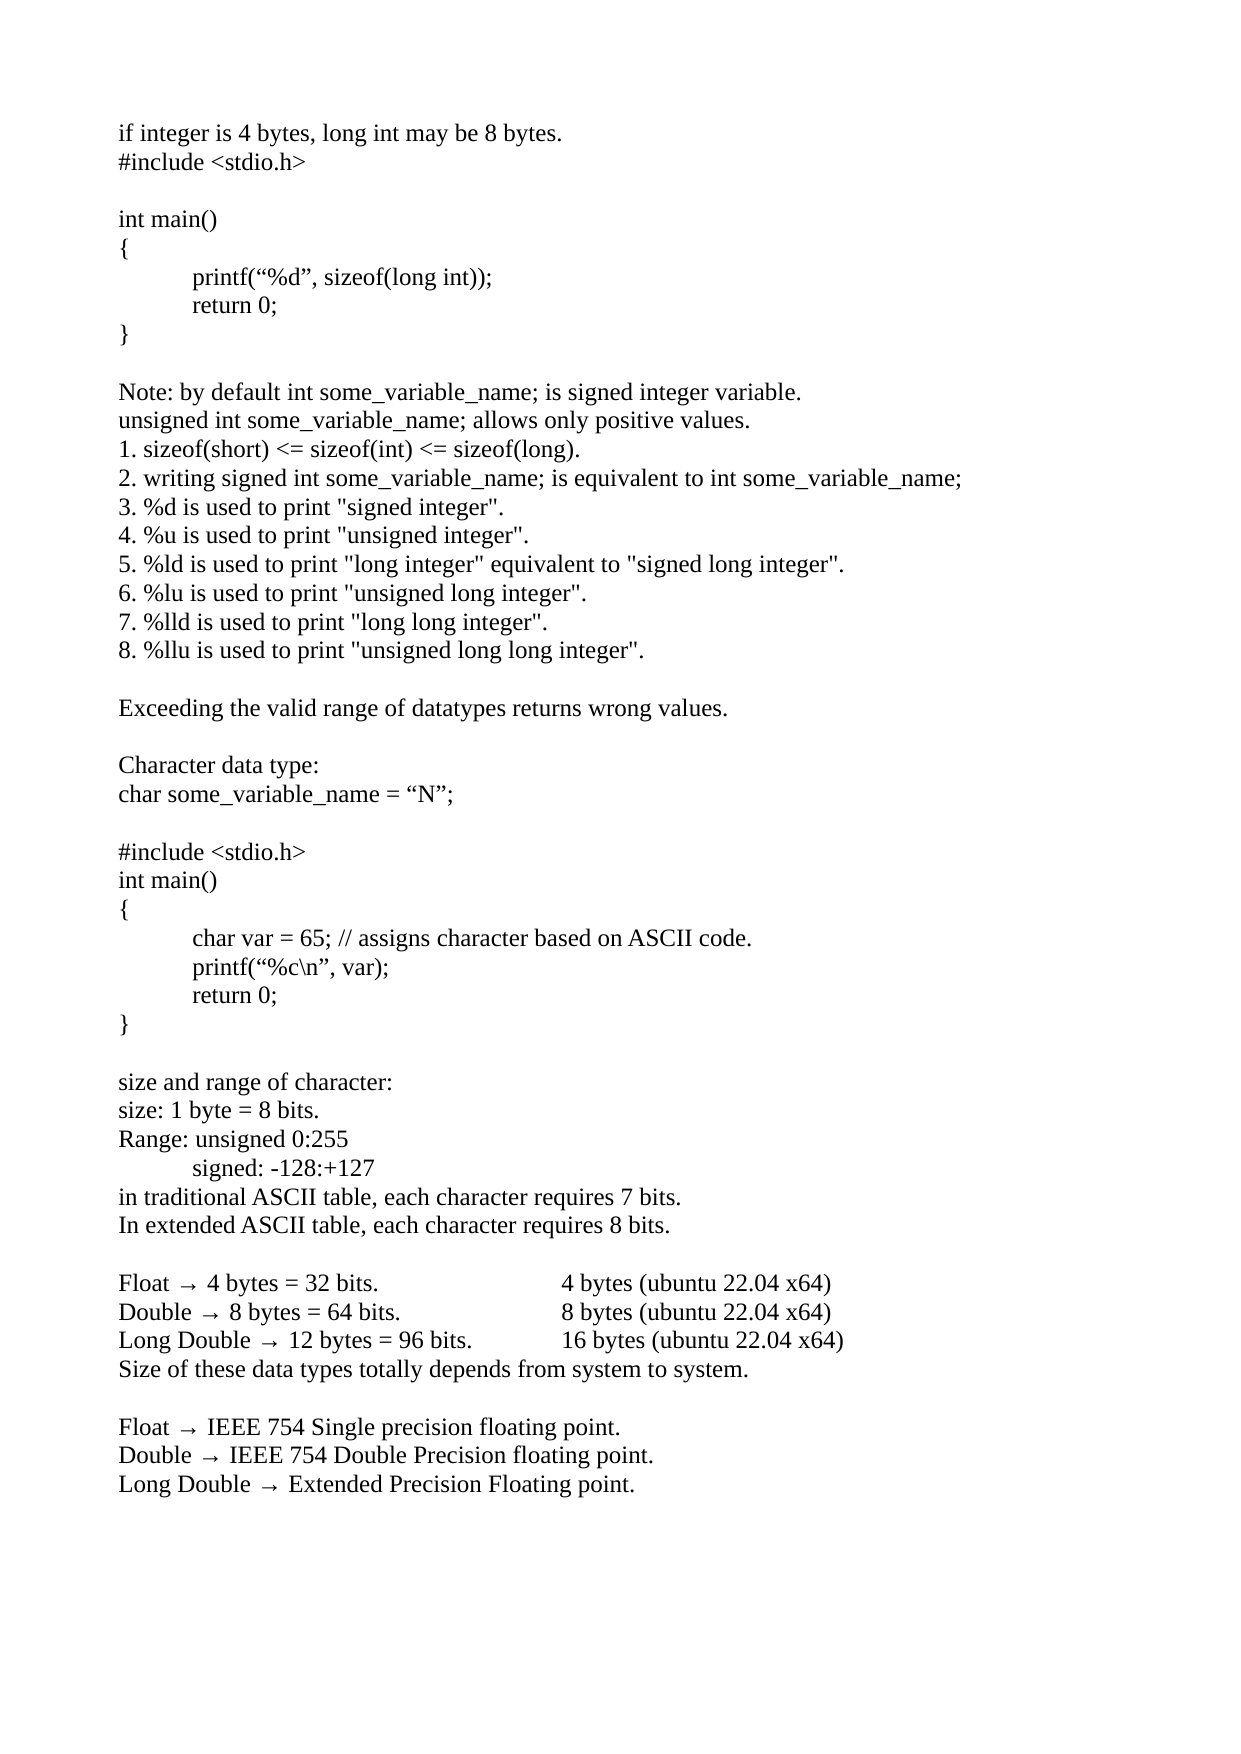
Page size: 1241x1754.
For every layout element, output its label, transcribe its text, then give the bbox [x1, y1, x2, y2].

text 1. sizeof(short) <= sizeof(int) <= sizeof(long). [118, 434, 1122, 463]
text } [118, 1009, 1122, 1038]
text printf(“%d”, sizeof(long int)); [118, 262, 1122, 291]
text Float → 4 bytes = 32 bits. 4 bytes (ubuntu 22.04 x64) [118, 1268, 1122, 1297]
text in traditional ASCII table, each character requires 7 bits. [118, 1182, 1122, 1211]
text { [118, 894, 1122, 923]
text int main() [118, 866, 1122, 894]
text 2. writing signed int some_variable_name; is equivalent to int some_variable_name; [118, 463, 1122, 492]
text Note: by default int some_variable_name; is signed integer variable. [118, 377, 1122, 406]
text int main() [118, 204, 1122, 233]
text 7. %lld is used to print "long long integer". [118, 607, 1122, 636]
text 5. %ld is used to print "long integer" equivalent to "signed long integer". [118, 549, 1122, 578]
text Double → IEEE 754 Double Precision floating point. [118, 1441, 1122, 1469]
text 4. %u is used to print "unsigned integer". [118, 521, 1122, 549]
text signed: -128:+127 [118, 1153, 1122, 1182]
text Double → 8 bytes = 64 bits. 8 bytes (ubuntu 22.04 x64) [118, 1297, 1122, 1326]
text #include <stdio.h> [118, 837, 1122, 866]
text 3. %d is used to print "signed integer". [118, 492, 1122, 521]
text In extended ASCII table, each character requires 8 bits. [118, 1211, 1122, 1239]
text Float → IEEE 754 Single precision floating point. [118, 1412, 1122, 1441]
text char some_variable_name = “N”; [118, 779, 1122, 808]
text Character data type: [118, 751, 1122, 779]
text Size of these data types totally depends from system to system. [118, 1354, 1122, 1383]
text 6. %lu is used to print "unsigned long integer". [118, 578, 1122, 607]
text size: 1 byte = 8 bits. [118, 1096, 1122, 1124]
text return 0; [118, 291, 1122, 319]
text return 0; [118, 981, 1122, 1009]
text printf(“%c\n”, var); [118, 952, 1122, 981]
text Exceeding the valid range of datatypes returns wrong values. [118, 693, 1122, 722]
text if integer is 4 bytes, long int may be 8 bytes. [118, 118, 1122, 147]
text { [118, 233, 1122, 262]
text Long Double → Extended Precision Floating point. [118, 1469, 1122, 1498]
text } [118, 319, 1122, 348]
text size and range of character: [118, 1067, 1122, 1096]
text #include <stdio.h> [118, 147, 1122, 176]
text 8. %llu is used to print "unsigned long long integer". [118, 636, 1122, 664]
text Range: unsigned 0:255 [118, 1124, 1122, 1153]
text unsigned int some_variable_name; allows only positive values. [118, 406, 1122, 434]
text Long Double → 12 bytes = 96 bits. 16 bytes (ubuntu 22.04 x64) [118, 1326, 1122, 1354]
text char var = 65; // assigns character based on ASCII code. [118, 923, 1122, 952]
